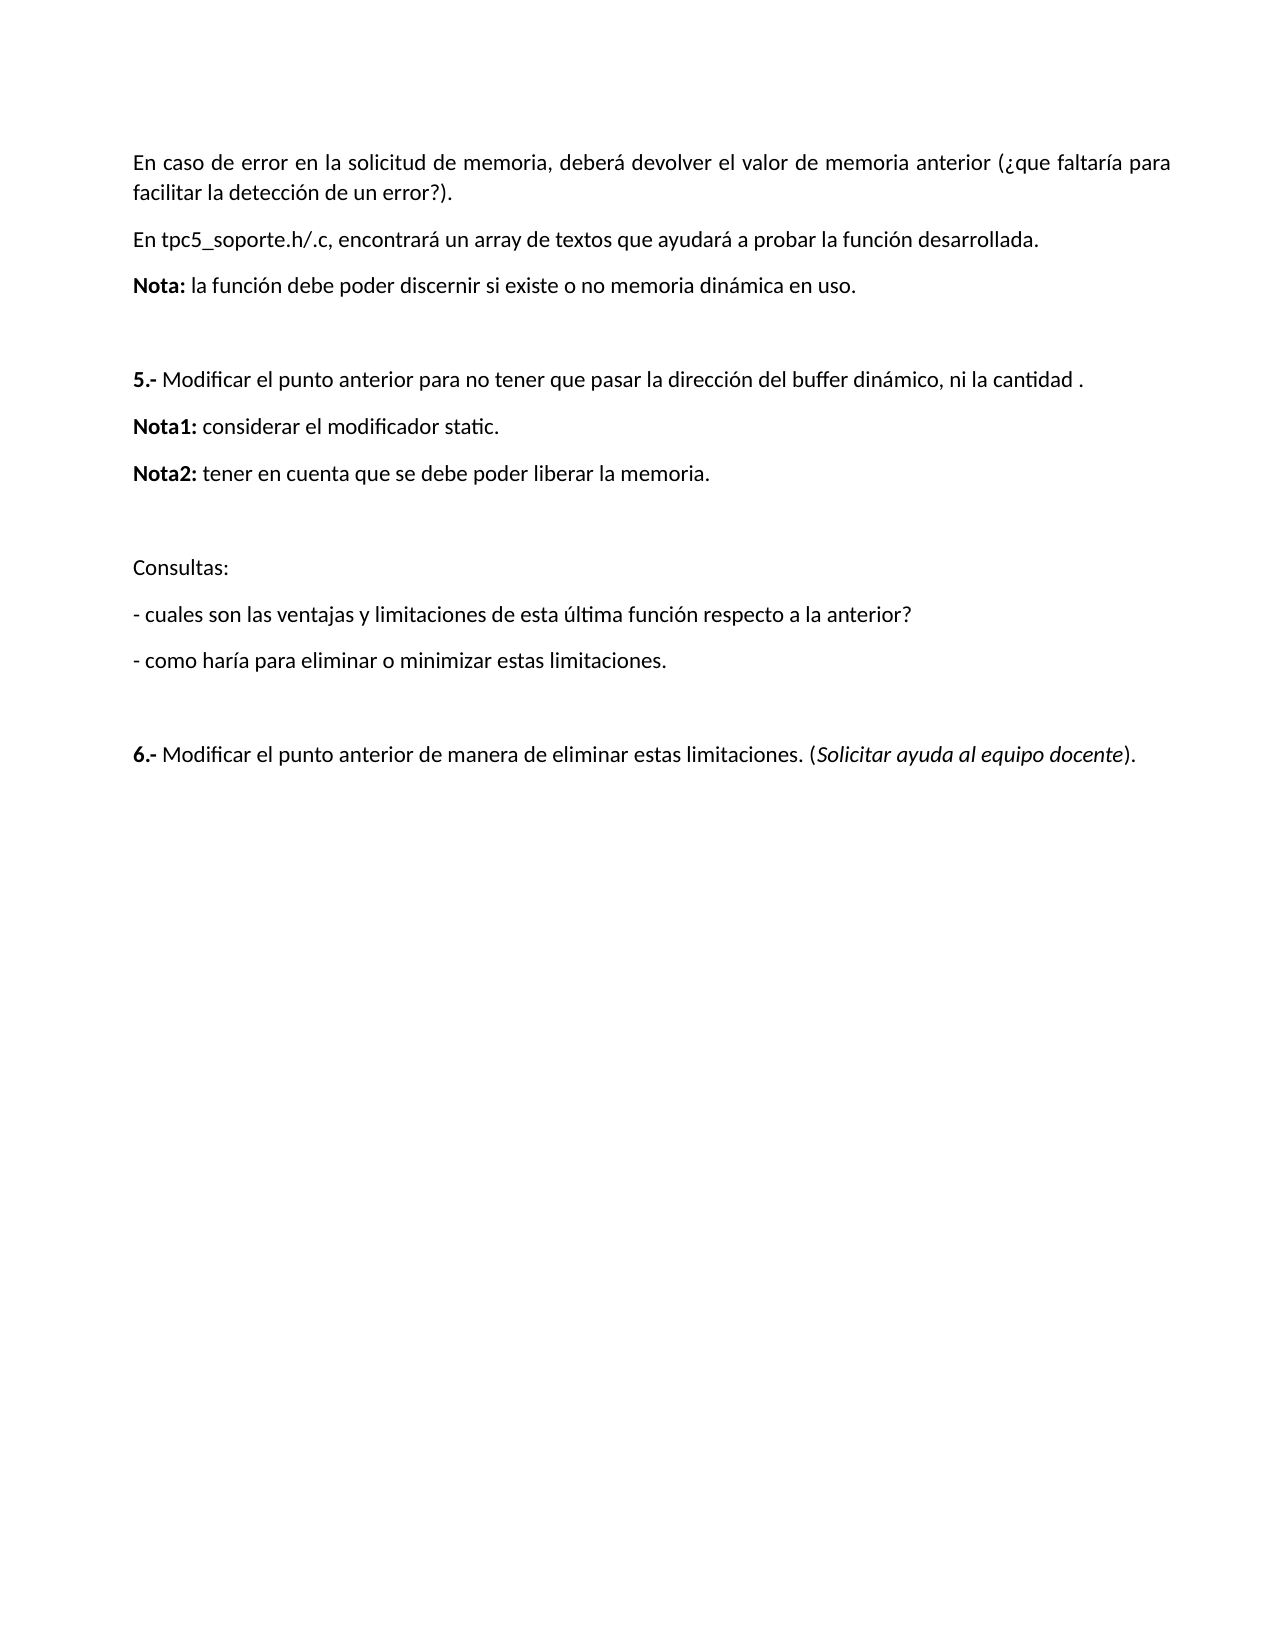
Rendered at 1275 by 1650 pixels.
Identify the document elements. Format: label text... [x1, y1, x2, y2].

text Nota: la función debe poder discernir si existe o no memoria dinámica en uso. [133, 272, 1173, 299]
text Nota1: considerar el modificador static. [133, 412, 1173, 440]
text En caso de error en la solicitud de memoria, deberá devolver el valor de memoria anterior (¿que faltaría para facilitar la detección de un error?). [133, 148, 1173, 206]
text - cuales son las ventajas y limitaciones de esta última función respecto a la anterior? [133, 600, 1173, 628]
text - como haría para eliminar o minimizar estas limitaciones. [133, 647, 1173, 674]
text 5.- Modificar el punto anterior para no tener que pasar la dirección del buffer dinámico, ni la cantidad . [133, 365, 1173, 393]
text 6.- Modificar el punto anterior de manera de eliminar estas limitaciones. (Solicitar ayuda al equipo docente). [133, 740, 1173, 768]
text Consultas: [133, 553, 1173, 581]
text Nota2: tener en cuenta que se debe poder liberar la memoria. [133, 459, 1173, 487]
text En tpc5_soporte.h/.c, encontrará un array de textos que ayudará a probar la función desarrollada. [133, 225, 1173, 253]
